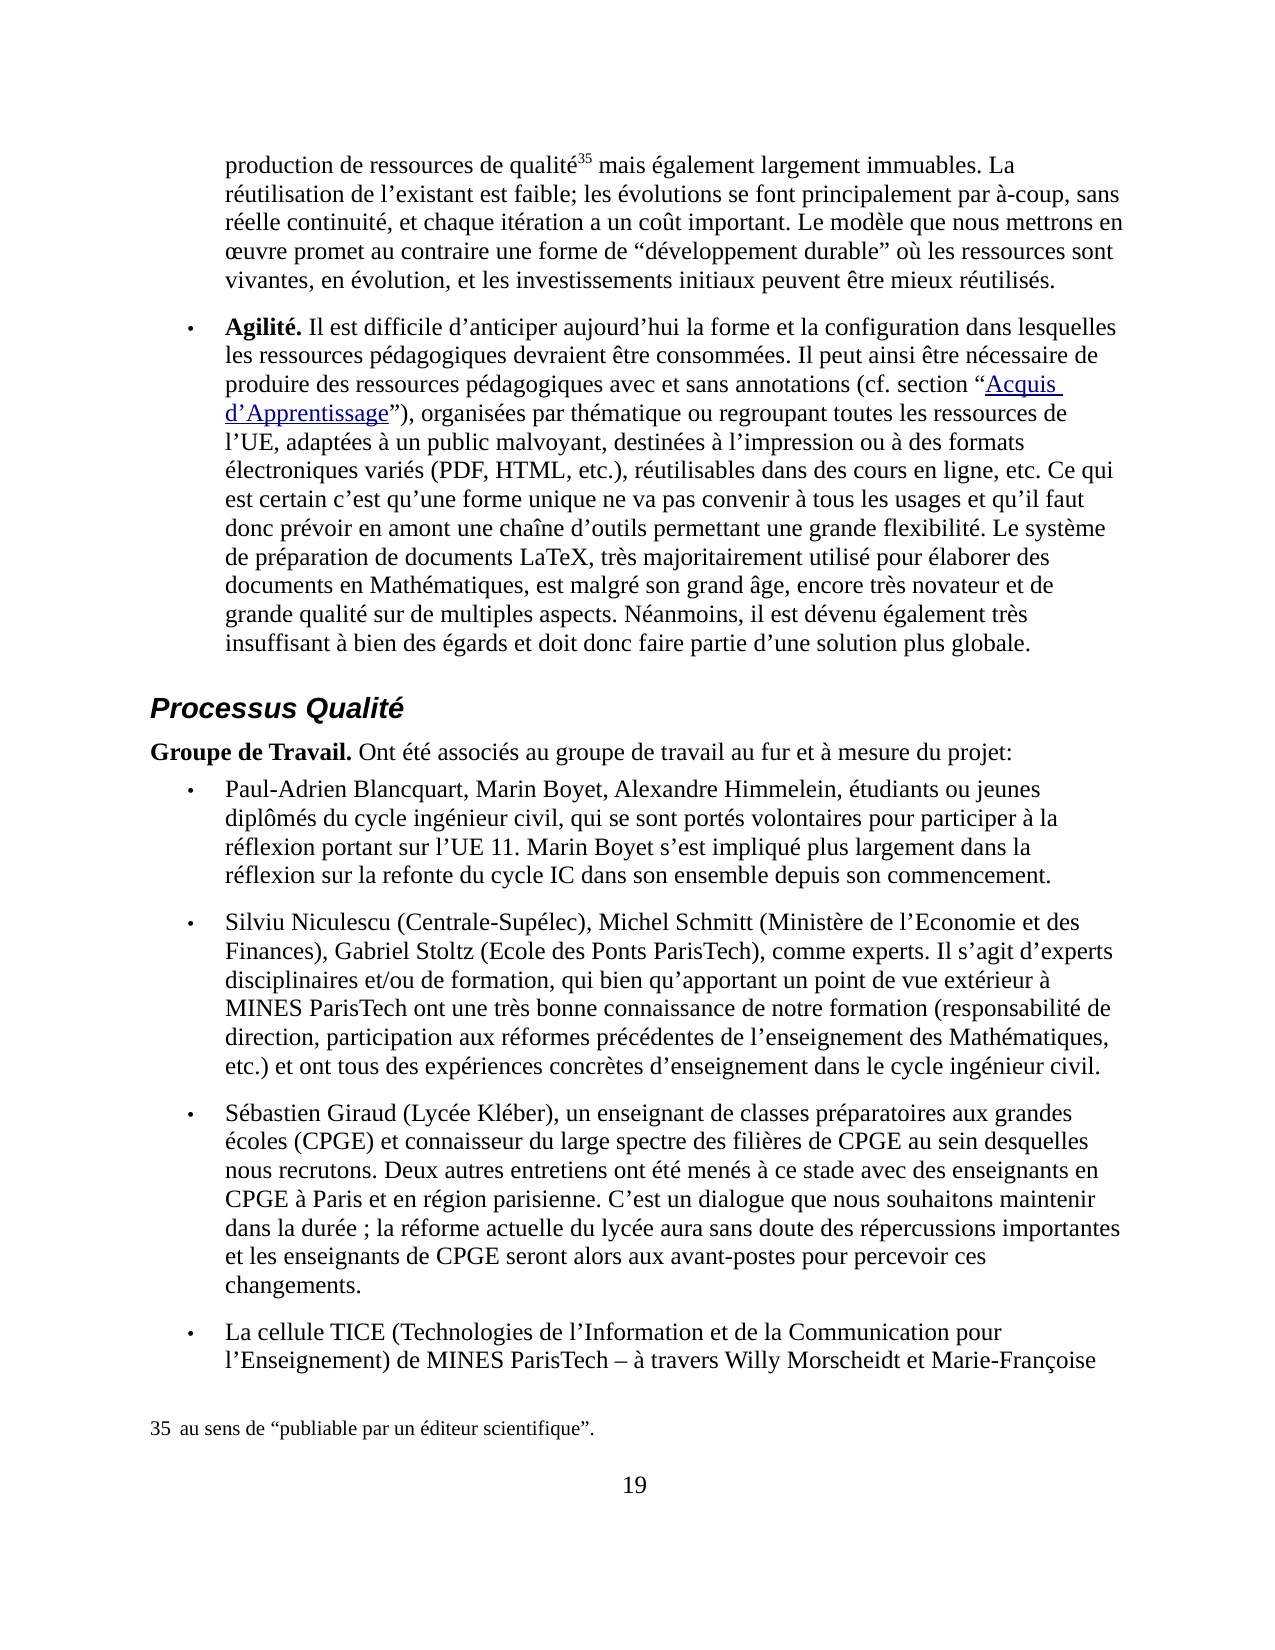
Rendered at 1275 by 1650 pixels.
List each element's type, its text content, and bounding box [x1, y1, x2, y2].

list Silviu Niculescu (Centrale-Supélec), Michel Schmitt (Ministère de l’Economie et des Finances), Gabriel Stoltz (Ecole des Ponts ParisTech), comme experts. Il s’agit d’experts disciplinaires et/ou de formation, qui bien qu’apportant un point de vue extérieur à MINES ParisTech ont une très bonne connaissance de notre formation (responsabilité de direction, participation aux réformes précédentes de l’enseignement des Mathématiques, etc.) et ont tous des expériences concrètes d’enseignement dans le cycle ingénieur civil. [187, 907, 1125, 1080]
list Sébastien Giraud (Lycée Kléber), un enseignant de classes préparatoires aux grandes écoles (CPGE) et connaisseur du large spectre des filières de CPGE au sein desquelles nous recrutons. Deux autres entretiens ont été menés à ce stade avec des enseignants en CPGE à Paris et en région parisienne. C’est un dialogue que nous souhaitons maintenir dans la durée ; la réforme actuelle du lycée aura sans doute des répercussions importantes et les enseignants de CPGE seront alors aux avant-postes pour percevoir ces changements. [187, 1098, 1125, 1299]
list Paul-Adrien Blancquart, Marin Boyet, Alexandre Himmelein, étudiants ou jeunes diplômés du cycle ingénieur civil, qui se sont portés volontaires pour participer à la réflexion portant sur l’UE 11. Marin Boyet s’est impliqué plus largement dans la réflexion sur la refonte du cycle IC dans son ensemble depuis son commencement. [187, 774, 1125, 889]
list au sens de “publiable par un éditeur scientifique”. [150, 1416, 1125, 1440]
subtitle Processus Qualité [150, 691, 1125, 724]
list production de ressources de qualité mais également largement immuables. La réutilisation de l’existant est faible; les évolutions se font principalement par à-coup, sans réelle continuité, et chaque itération a un coût important. Le modèle que nous mettrons en œuvre promet au contraire une forme de “développement durable” où les ressources sont vivantes, en évolution, et les investissements initiaux peuvent être mieux réutilisés. [187, 150, 1125, 294]
list Agilité. Il est difficile d’anticiper aujourd’hui la forme et la configuration dans lesquelles les ressources pédagogiques devraient être consommées. Il peut ainsi être nécessaire de produire des ressources pédagogiques avec et sans annotations (cf. section “Acquis d’Apprentissage”), organisées par thématique ou regroupant toutes les ressources de l’UE, adaptées à un public malvoyant, destinées à l’impression ou à des formats électroniques variés (PDF, HTML, etc.), réutilisables dans des cours en ligne, etc. Ce qui est certain c’est qu’une forme unique ne va pas convenir à tous les usages et qu’il faut donc prévoir en amont une chaîne d’outils permettant une grande flexibilité. Le système de préparation de documents LaTeX, très majoritairement utilisé pour élaborer des documents en Mathématiques, est malgré son grand âge, encore très novateur et de grande qualité sur de multiples aspects. Néanmoins, il est dévenu également très insuffisant à bien des égards et doit donc faire partie d’une solution plus globale. [187, 312, 1125, 657]
list La cellule TICE (Technologies de l’Information et de la Communication pour l’Enseignement) de MINES ParisTech – à travers Willy Morscheidt et Marie-Françoise [187, 1317, 1125, 1374]
text Groupe de Travail. Ont été associés au groupe de travail au fur et à mesure du projet: [150, 737, 1125, 765]
